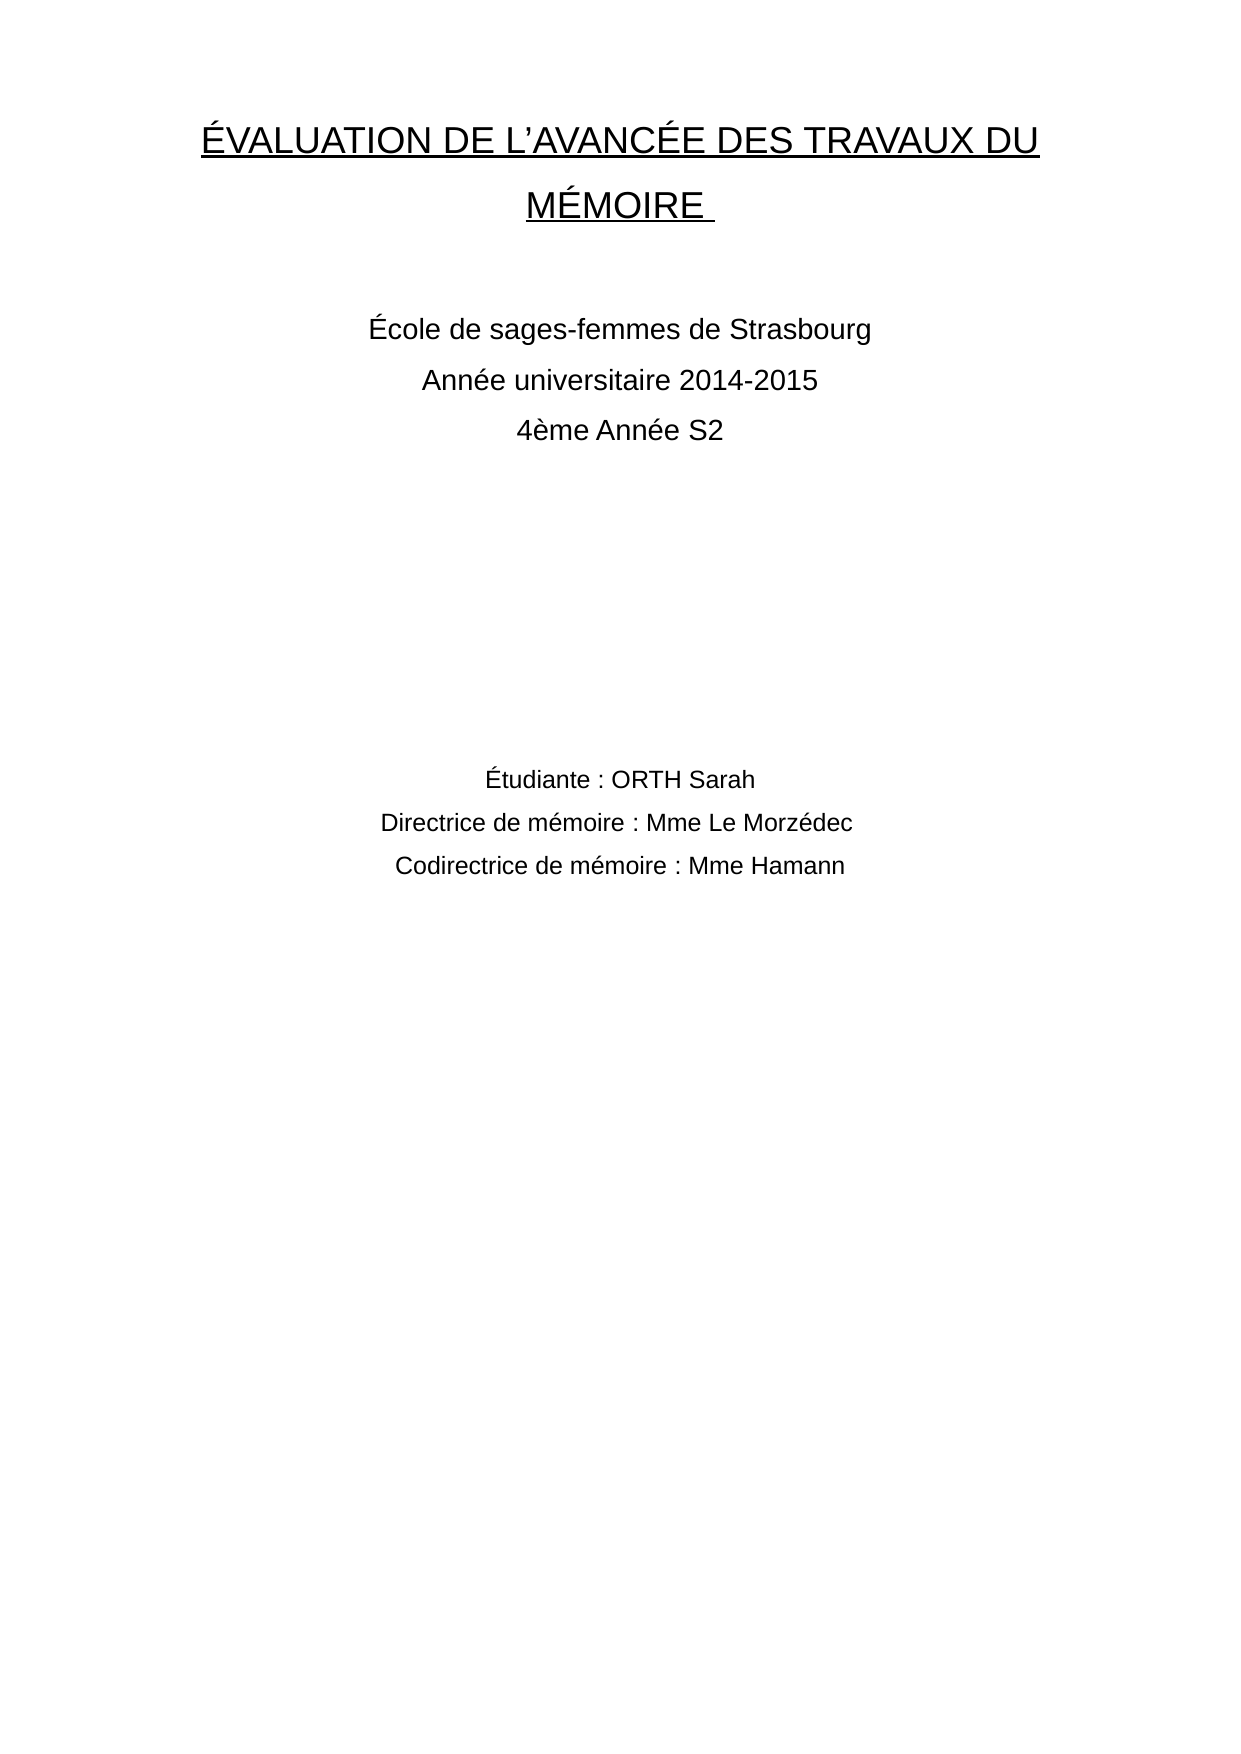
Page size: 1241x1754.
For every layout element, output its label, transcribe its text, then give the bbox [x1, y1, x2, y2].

text Codirectrice de mémoire : Mme Hamann [118, 851, 1122, 880]
text Étudiante : ORTH Sarah [118, 765, 1122, 794]
text 4ème Année S2 [118, 413, 1122, 446]
text Directrice de mémoire : Mme Le Morzédec [118, 808, 1122, 837]
text ÉVALUATION DE L’AVANCÉE DES TRAVAUX DU MÉMOIRE [118, 118, 1122, 226]
text École de sages-femmes de Strasbourg [118, 312, 1122, 346]
text Année universitaire 2014-2015 [118, 362, 1122, 396]
